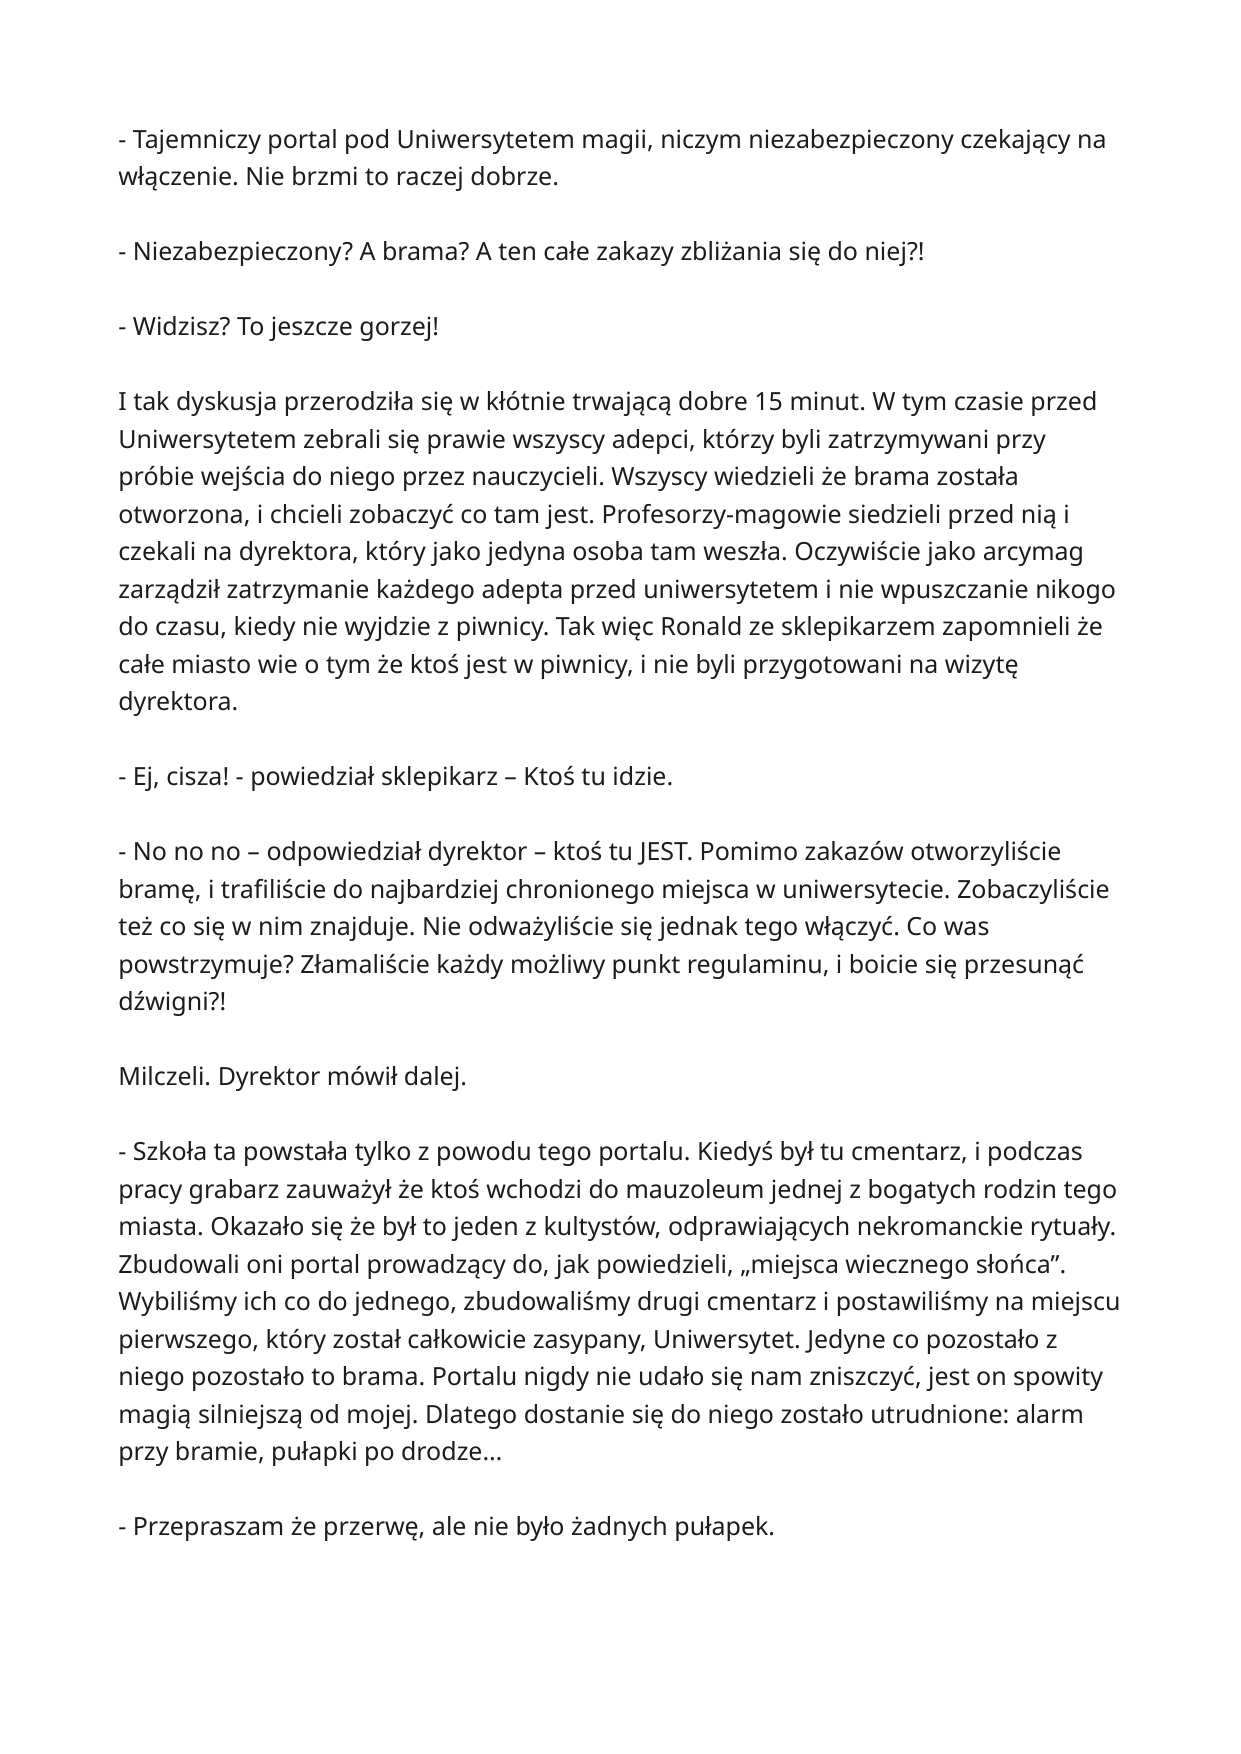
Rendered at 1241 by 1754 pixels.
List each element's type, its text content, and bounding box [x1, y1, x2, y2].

text - Tajemniczy portal pod Uniwersytetem magii, niczym niezabezpieczony czekający na włączenie. Nie brzmi to raczej dobrze. [118, 118, 1122, 193]
text I tak dyskusja przerodziła się w kłótnie trwającą dobre 15 minut. W tym czasie przed Uniwersytetem zebrali się prawie wszyscy adepci, którzy byli zatrzymywani przy próbie wejścia do niego przez nauczycieli. Wszyscy wiedzieli że brama została otworzona, i chcieli zobaczyć co tam jest. Profesorzy-magowie siedzieli przed nią i czekali na dyrektora, który jako jedyna osoba tam weszła. Oczywiście jako arcymag zarządził zatrzymanie każdego adepta przed uniwersytetem i nie wpuszczanie nikogo do czasu, kiedy nie wyjdzie z piwnicy. Tak więc Ronald ze sklepikarzem zapomnieli że całe miasto wie o tym że ktoś jest w piwnicy, i nie byli przygotowani na wizytę dyrektora. [118, 381, 1122, 718]
text - No no no – odpowiedział dyrektor – ktoś tu JEST. Pomimo zakazów otworzyliście bramę, i trafiliście do najbardziej chronionego miejsca w uniwersytecie. Zobaczyliście też co się w nim znajduje. Nie odważyliście się jednak tego włączyć. Co was powstrzymuje? Złamaliście każdy możliwy punkt regulaminu, i boicie się przesunąć dźwigni?! [118, 831, 1122, 1018]
text - Ej, cisza! - powiedział sklepikarz – Ktoś tu idzie. [118, 756, 1122, 793]
text - Niezabezpieczony? A brama? A ten całe zakazy zbliżania się do niej?! [118, 231, 1122, 268]
text - Widzisz? To jeszcze gorzej! [118, 306, 1122, 343]
text Milczeli. Dyrektor mówił dalej. [118, 1056, 1122, 1093]
text - Przepraszam że przerwę, ale nie było żadnych pułapek. [118, 1506, 1122, 1543]
text - Szkoła ta powstała tylko z powodu tego portalu. Kiedyś był tu cmentarz, i podczas pracy grabarz zauważył że ktoś wchodzi do mauzoleum jednej z bogatych rodzin tego miasta. Okazało się że był to jeden z kultystów, odprawiających nekromanckie rytuały. Zbudowali oni portal prowadzący do, jak powiedzieli, „miejsca wiecznego słońca”. Wybiliśmy ich co do jednego, zbudowaliśmy drugi cmentarz i postawiliśmy na miejscu pierwszego, który został całkowicie zasypany, Uniwersytet. Jedyne co pozostało z niego pozostało to brama. Portalu nigdy nie udało się nam zniszczyć, jest on spowity magią silniejszą od mojej. Dlatego dostanie się do niego zostało utrudnione: alarm przy bramie, pułapki po drodze… [118, 1131, 1122, 1468]
